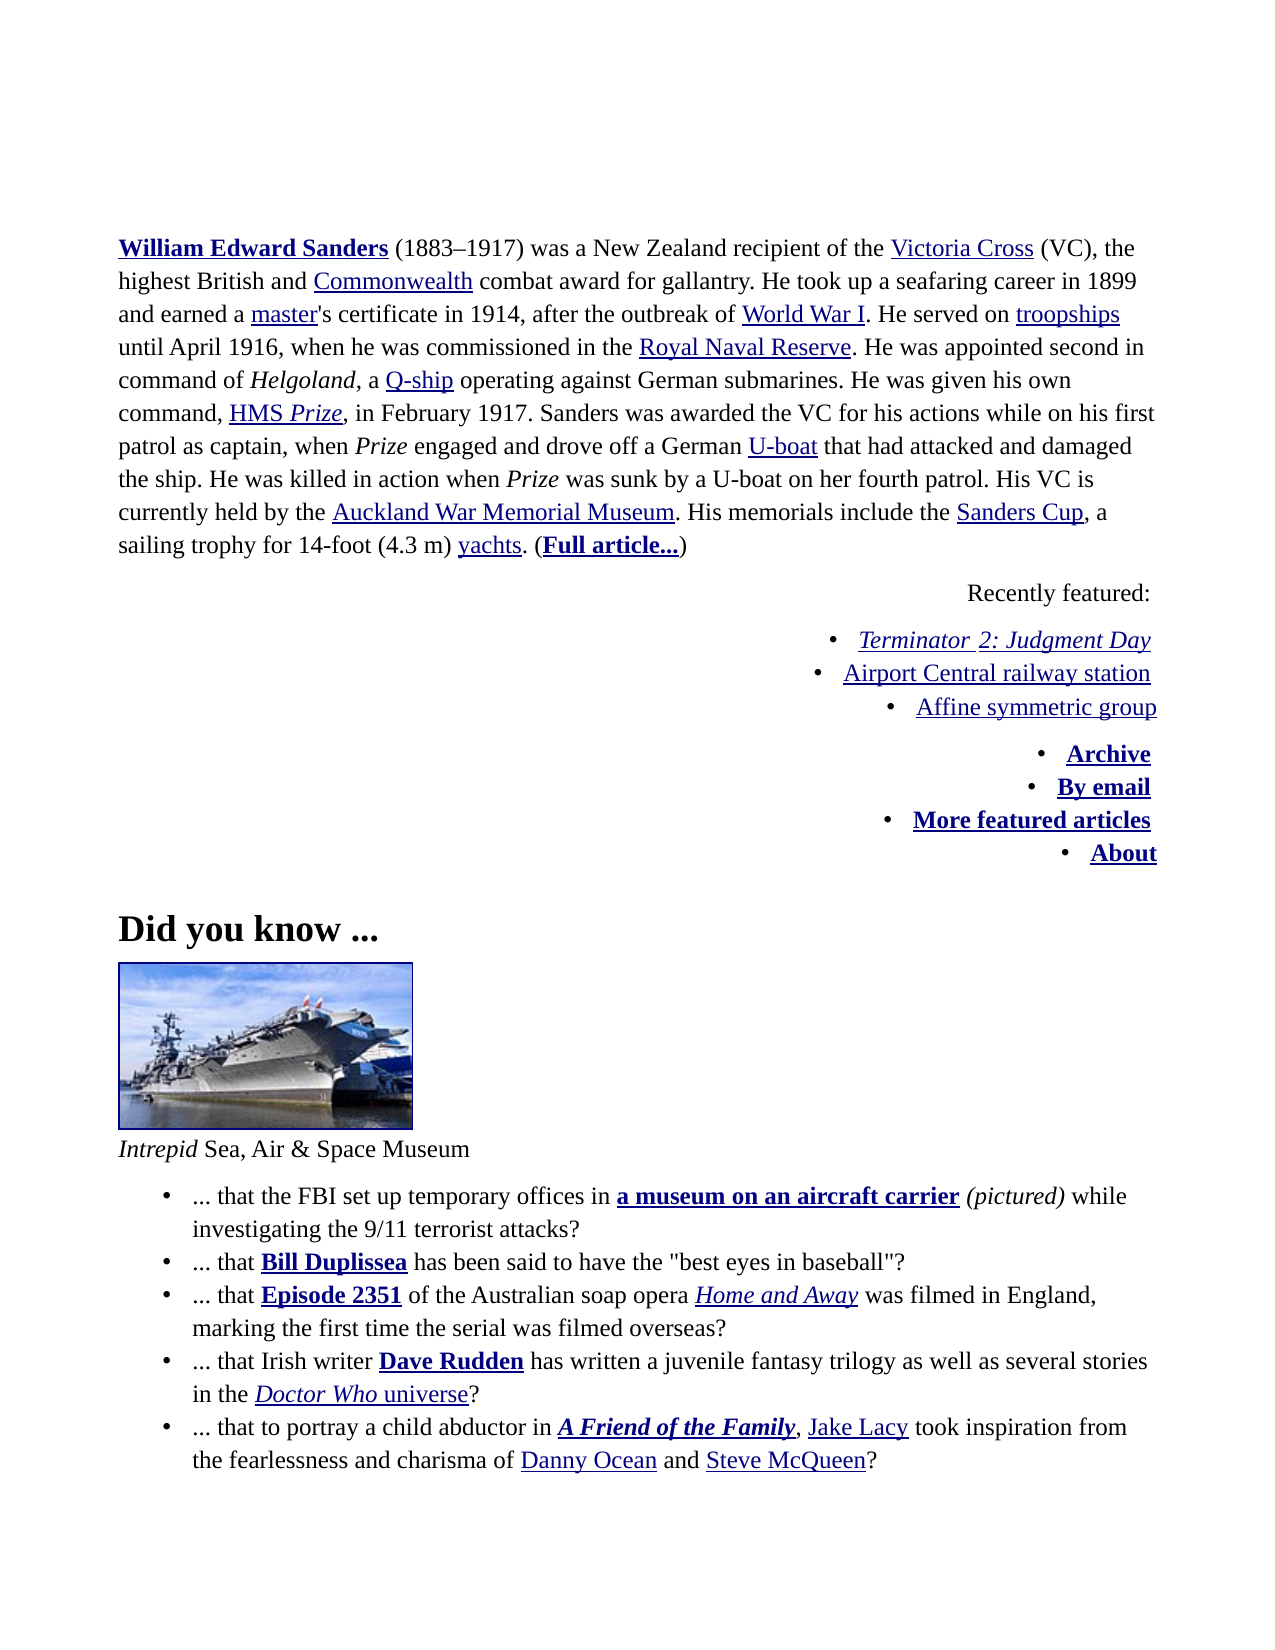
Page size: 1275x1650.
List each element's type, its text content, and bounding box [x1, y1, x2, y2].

list ... that the FBI set up temporary offices in a museum on an aircraft carrier (pictured) while investigating the 9/11 terrorist attacks? [162, 1181, 1157, 1243]
list ... that to portray a child abductor in A Friend of the Family, Jake Lacy took inspiration from the fearlessness and charisma of Danny Ocean and Steve McQueen? [162, 1412, 1157, 1474]
list Archive [162, 739, 1157, 768]
text William Edward Sanders (1883–1917) was a New Zealand recipient of the Victoria Cross (VC), the highest British and Commonwealth combat award for gallantry. He took up a seafaring career in 1899 and earned a master's certificate in 1914, after the outbreak of World War I. He served on troopships until April 1916, when he was commissioned in the Royal Naval Reserve. He was appointed second in command of Helgoland, a Q-ship operating against German submarines. He was given his own command, HMS Prize, in February 1917. Sanders was awarded the VC for his actions while on his first patrol as captain, when Prize engaged and drove off a German U-boat that had attacked and damaged the ship. He was killed in action when Prize was sunk by a U-boat on her fourth patrol. His VC is currently held by the Auckland War Memorial Museum. His memorials include the Sanders Cup, a sailing trophy for 14-foot (4.3 m) yachts. (Full article...) [118, 233, 1157, 559]
list ... that Episode 2351 of the Australian soap opera Home and Away was filmed in England, marking the first time the serial was filmed overseas? [162, 1280, 1157, 1342]
list About [162, 838, 1157, 867]
subtitle Did you know ... [118, 907, 1157, 950]
text Intrepid Sea, Air & Space Museum [118, 1134, 1157, 1162]
list ... that Bill Duplissea has been said to have the "best eyes in baseball"? [162, 1247, 1157, 1276]
list Affine symmetric group [162, 692, 1157, 720]
text Recently featured: [118, 578, 1157, 607]
list ... that Irish writer Dave Rudden has written a juvenile fantasy trilogy as well as several stories in the Doctor Who universe? [162, 1346, 1157, 1408]
list More featured articles [162, 805, 1157, 834]
picture [120, 964, 412, 1128]
list Terminator 2: Judgment Day [162, 626, 1157, 654]
list Airport Central railway station [162, 658, 1157, 687]
list By email [162, 772, 1157, 801]
